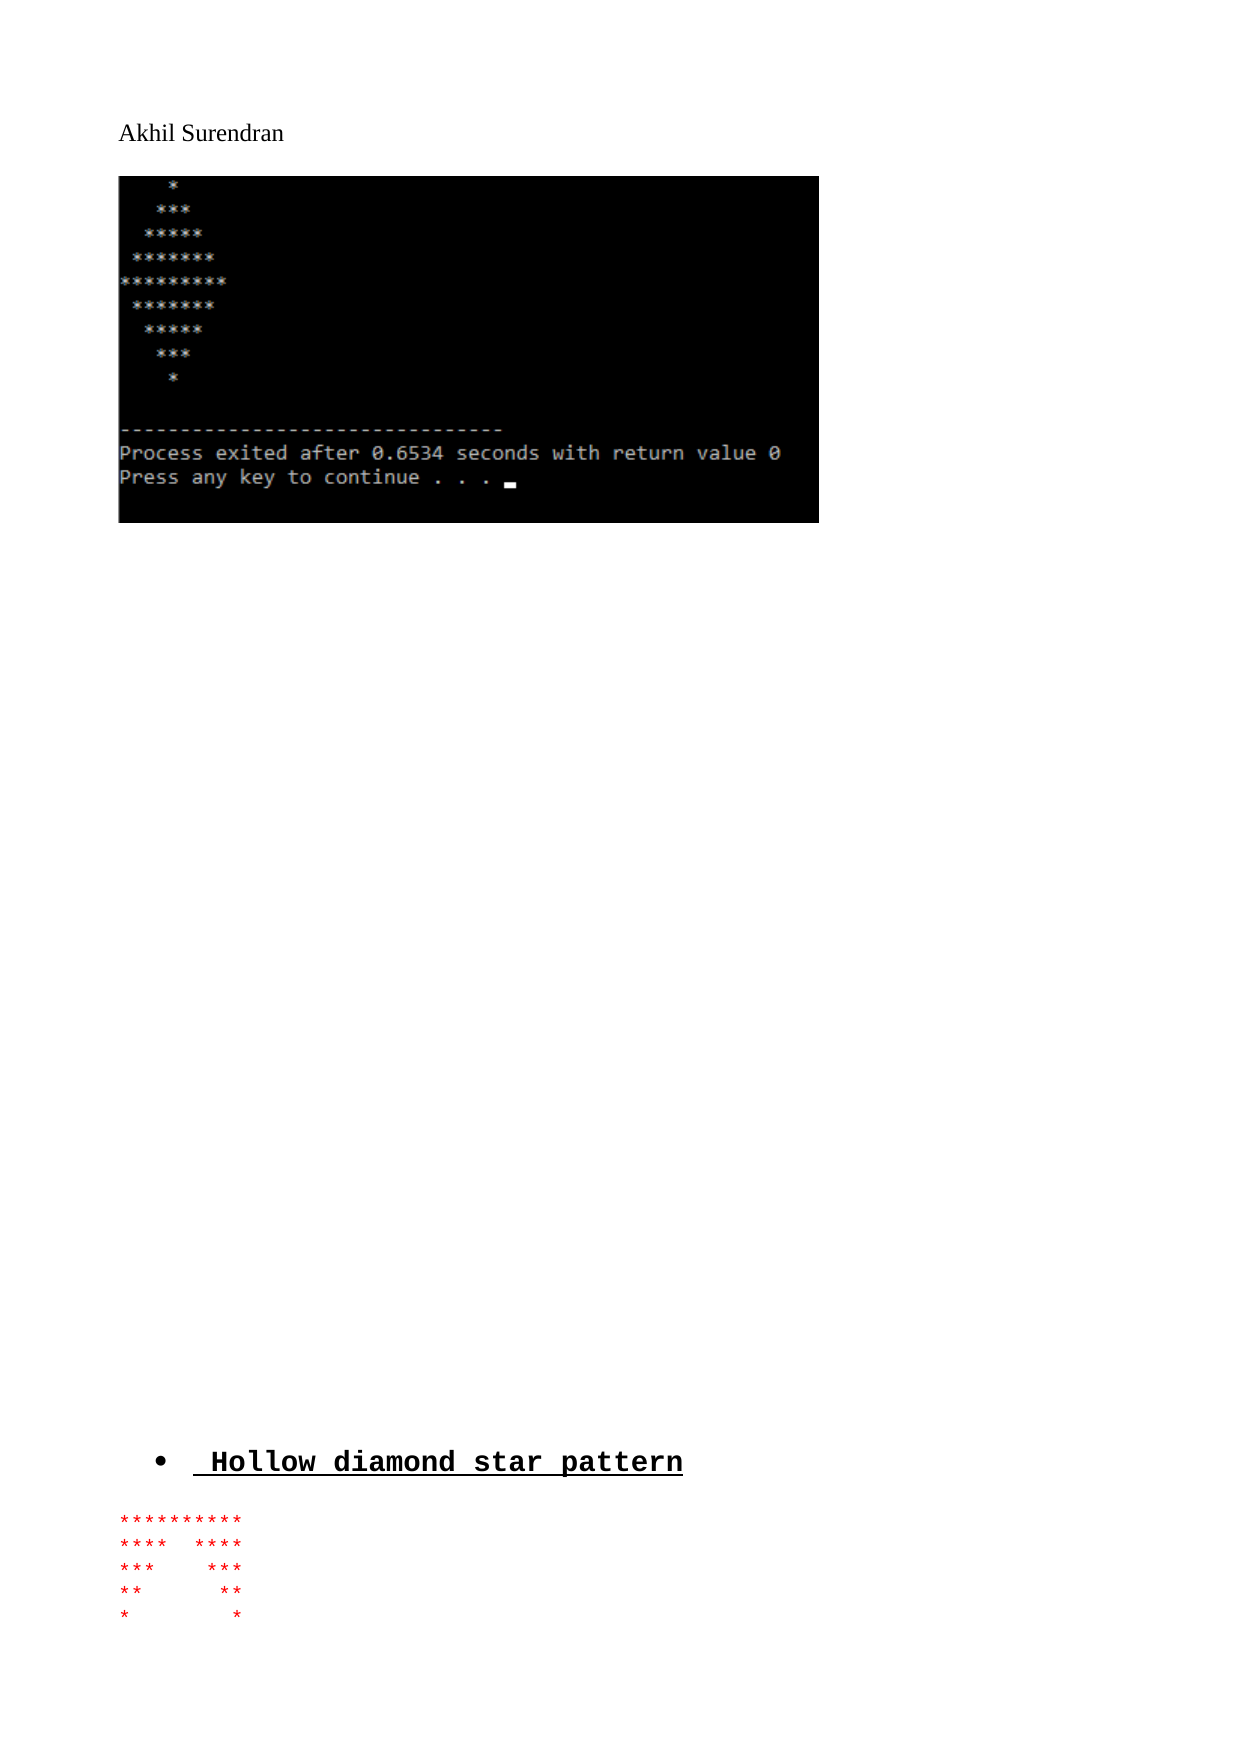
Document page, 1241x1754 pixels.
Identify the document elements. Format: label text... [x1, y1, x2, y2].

text ********** [118, 1513, 1122, 1537]
text * * [118, 1608, 1122, 1632]
text ** ** [118, 1584, 1122, 1608]
list Hollow diamond star pattern [156, 1447, 1122, 1480]
text **** **** [118, 1537, 1122, 1561]
text *** *** [118, 1561, 1122, 1584]
